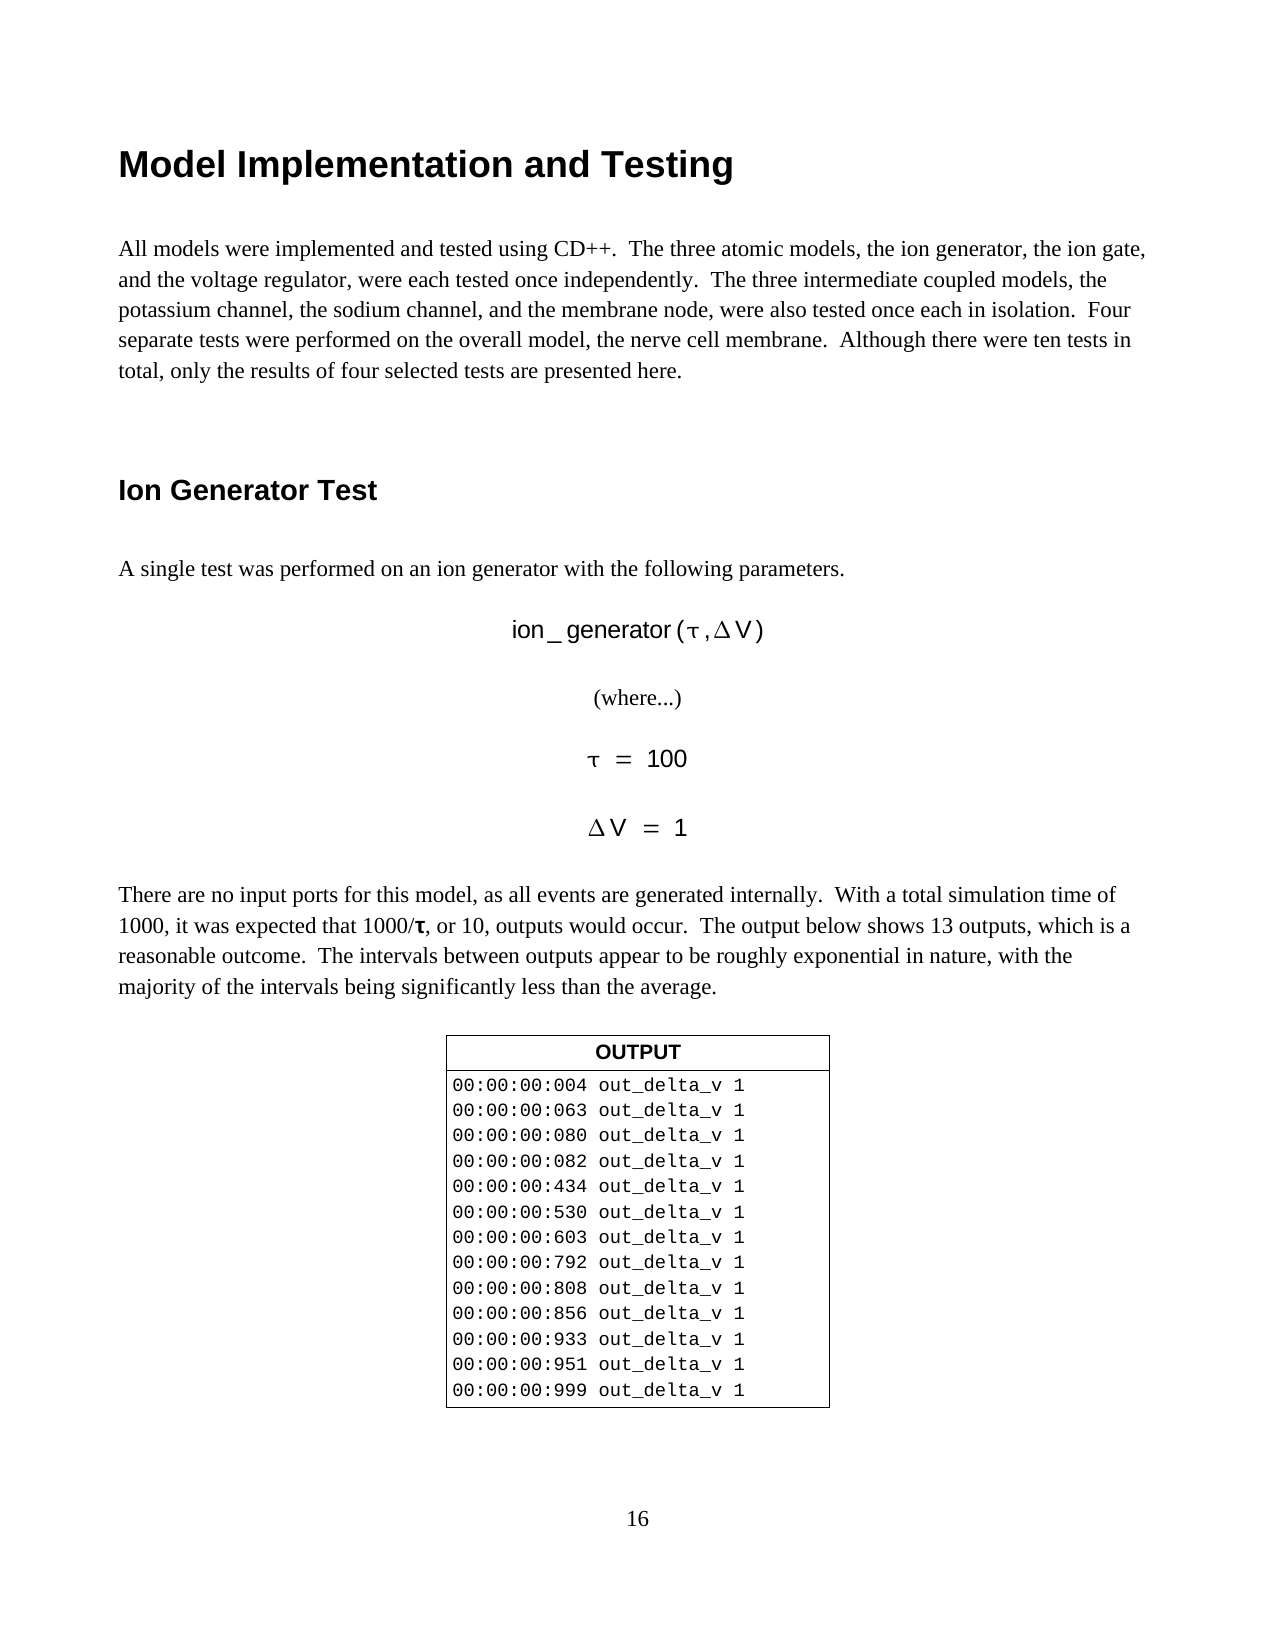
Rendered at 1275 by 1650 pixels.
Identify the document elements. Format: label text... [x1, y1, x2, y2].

text A single test was performed on an ion generator with the following parameters. [118, 556, 1157, 582]
text There are no input ports for this model, as all events are generated internally. With a total simulation time of 1000, it was expected that 1000/τ, or 10, outputs would occur. The output below shows 13 outputs, which is a reasonable outcome. The intervals between outputs appear to be roughly exponential in nature, with the majority of the intervals being significantly less than the average. [118, 882, 1157, 999]
text (where...) [118, 685, 1157, 711]
table_header OUTPUT [447, 1036, 829, 1069]
subtitle Ion Generator Test [118, 474, 1157, 507]
subtitle Model Implementation and Testing [118, 143, 1157, 185]
table_cell 00:00:00:004 out_delta_v 1 00:00:00:063 out_delta_v 1 00:00:00:080 out_delta_v 1 00:00:00:082 out_delta_v 1 00:00:00:434 out_delta_v 1 00:00:00:530 out_delta_v 1 00:00:00:603 out_delta_v 1 00:00:00:792 out_delta_v 1 00:00:00:808 out_delta_v 1 00:00:00:856 out_delta_v 1 00:00:00:933 out_delta_v 1 00:00:00:951 out_delta_v 1 00:00:00:999 out_delta_v 1 [447, 1071, 829, 1407]
text All models were implemented and tested using CD++. The three atomic models, the ion generator, the ion gate, and the voltage regulator, were each tested once independently. The three intermediate coupled models, the potassium channel, the sodium channel, and the membrane node, were also tested once each in isolation. Four separate tests were performed on the overall model, the nerve cell membrane. Although there were ten tests in total, only the results of four selected tests are presented here. [118, 236, 1157, 383]
